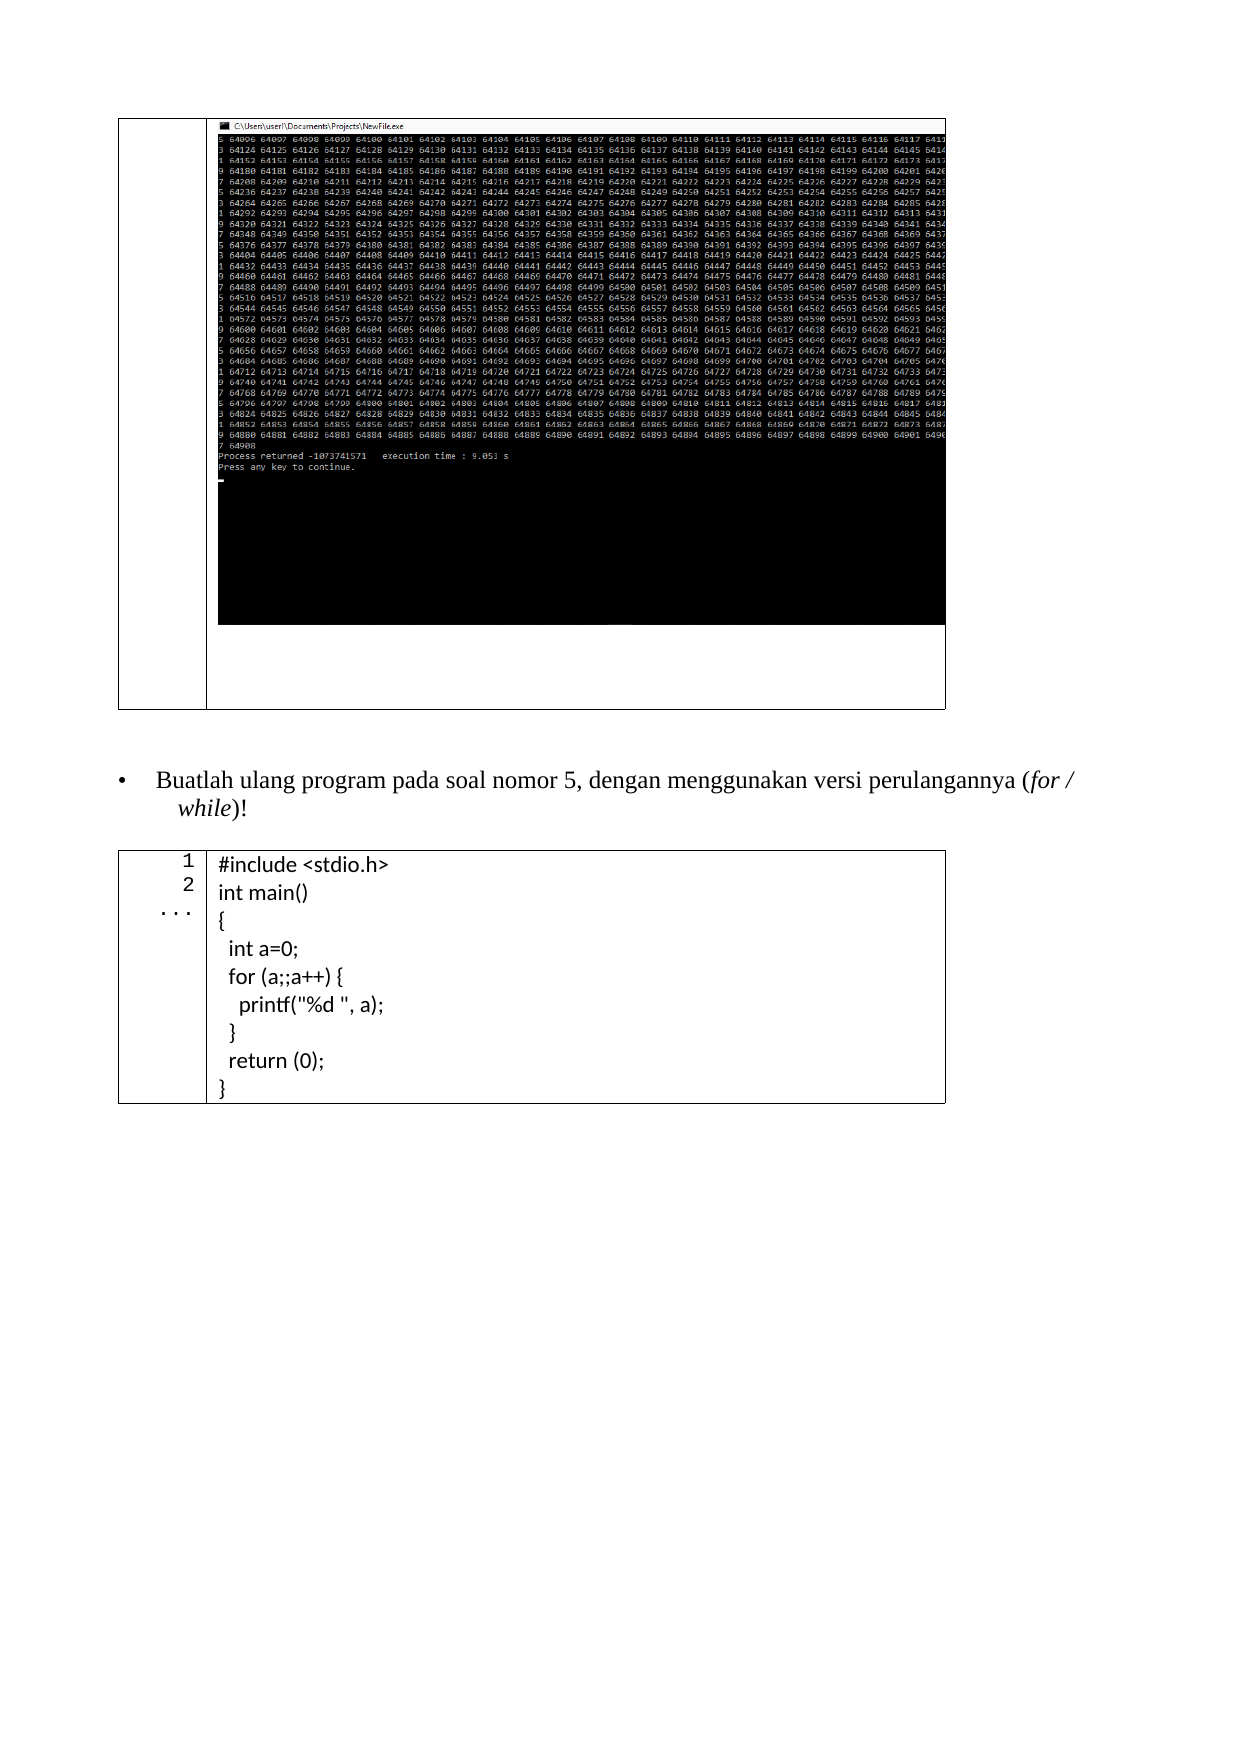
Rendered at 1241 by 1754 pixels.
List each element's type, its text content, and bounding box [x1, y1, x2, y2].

table_header #include <stdio.h> int main() { int a=0; for (a;;a++) { printf("%d ", a); } return (0); } [207, 851, 945, 1103]
table_header 1 2 ... [119, 851, 206, 1103]
table_cell [207, 119, 945, 709]
list Buatlah ulang program pada soal nomor 5, dengan menggunakan versi perulangannya (for / while)! [118, 765, 1122, 822]
table_cell [119, 119, 206, 709]
